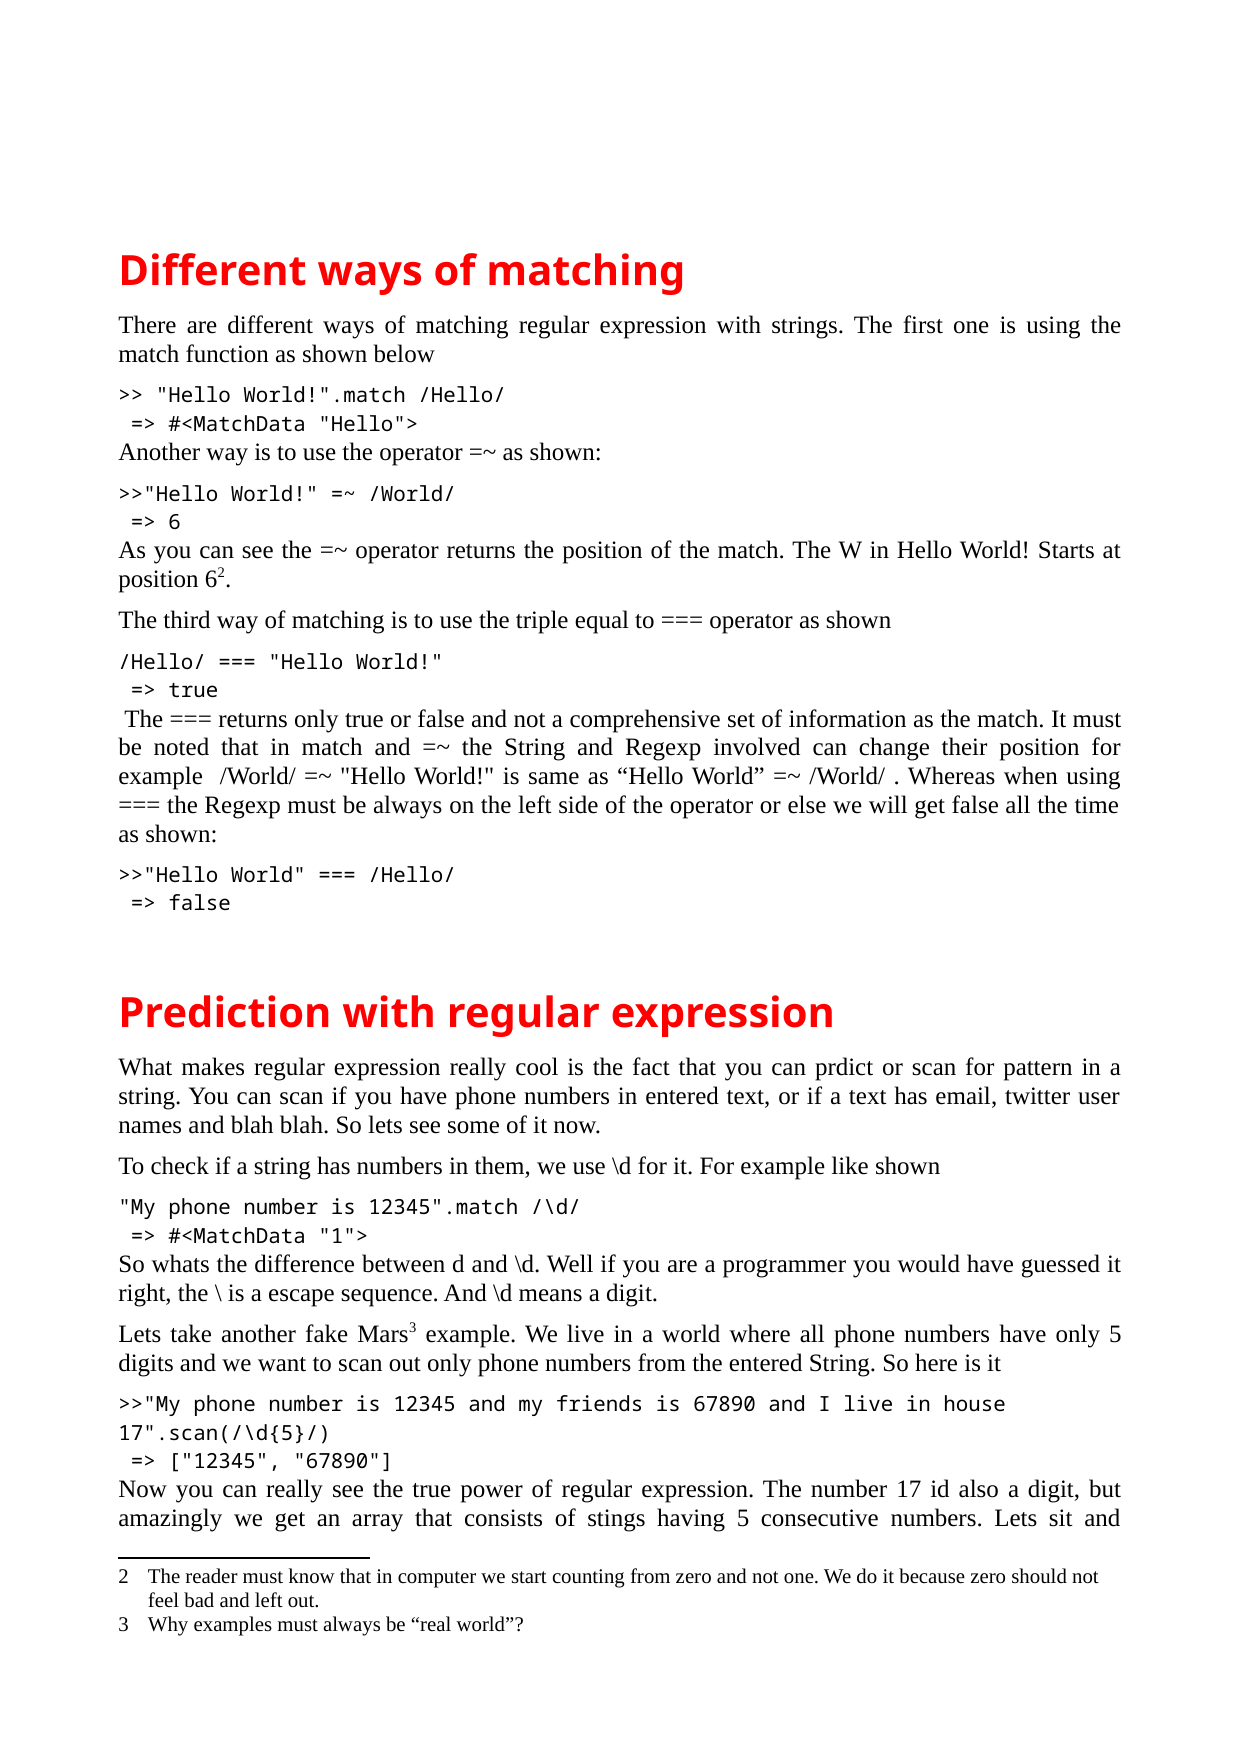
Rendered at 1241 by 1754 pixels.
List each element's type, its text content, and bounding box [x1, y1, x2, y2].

text There are different ways of matching regular expression with strings. The first one is using the match function as shown below [118, 311, 1122, 368]
text => #<MatchData "1"> [118, 1221, 1122, 1249]
text Another way is to use the operator =~ as shown: [118, 437, 1122, 466]
text >>"My phone number is 12345 and my friends is 67890 and I live in house 17".scan(/\d{5}/) [118, 1389, 1122, 1446]
text >>"Hello World" === /Hello/ [118, 860, 1122, 888]
text "My phone number is 12345".match /\d/ [118, 1192, 1122, 1221]
text => true [118, 675, 1122, 704]
text Now you can really see the true power of regular expression. The number 17 id also a digit, but amazingly we get an array that consists of stings having 5 consecutive numbers. Lets sit and [118, 1474, 1122, 1532]
text => false [118, 888, 1122, 917]
text => ["12345", "67890"] [118, 1446, 1122, 1474]
text => #<MatchData "Hello"> [118, 409, 1122, 437]
text So whats the difference between d and \d. Well if you are a programmer you would have guessed it right, the \ is a escape sequence. And \d means a digit. [118, 1249, 1122, 1307]
text Lets take another fake Mars example. We live in a world where all phone numbers have only 5 digits and we want to scan out only phone numbers from the entered String. So here is it [118, 1319, 1122, 1377]
text To check if a string has numbers in them, we use \d for it. For example like shown [118, 1151, 1122, 1180]
subtitle Different ways of matching [118, 241, 1122, 298]
subtitle Prediction with regular expression [118, 983, 1122, 1040]
text The third way of matching is to use the triple equal to === operator as shown [118, 606, 1122, 634]
text The === returns only true or false and not a comprehensive set of information as the match. It must be noted that in match and =~ the String and Regexp involved can change their position for example /World/ =~ "Hello World!" is same as “Hello World” =~ /World/ . Whereas when using === the Regexp must be always on the left side of the operator or else we will get false all the time as shown: [118, 704, 1122, 847]
text >>"Hello World!" =~ /World/ [118, 479, 1122, 507]
text >> "Hello World!".match /Hello/ [118, 381, 1122, 409]
text What makes regular expression really cool is the fact that you can prdict or scan for pattern in a string. You can scan if you have phone numbers in entered text, or if a text has email, twitter user names and blah blah. So lets see some of it now. [118, 1052, 1122, 1138]
text As you can see the =~ operator returns the position of the match. The W in Hello World! Starts at position 6. [118, 536, 1122, 593]
text Why examples must always be “real world”? [118, 1612, 1122, 1636]
text => 6 [118, 507, 1122, 536]
text /Hello/ === "Hello World!" [118, 647, 1122, 675]
text The reader must know that in computer we start counting from zero and not one. We do it because zero should not feel bad and left out. [118, 1564, 1122, 1612]
